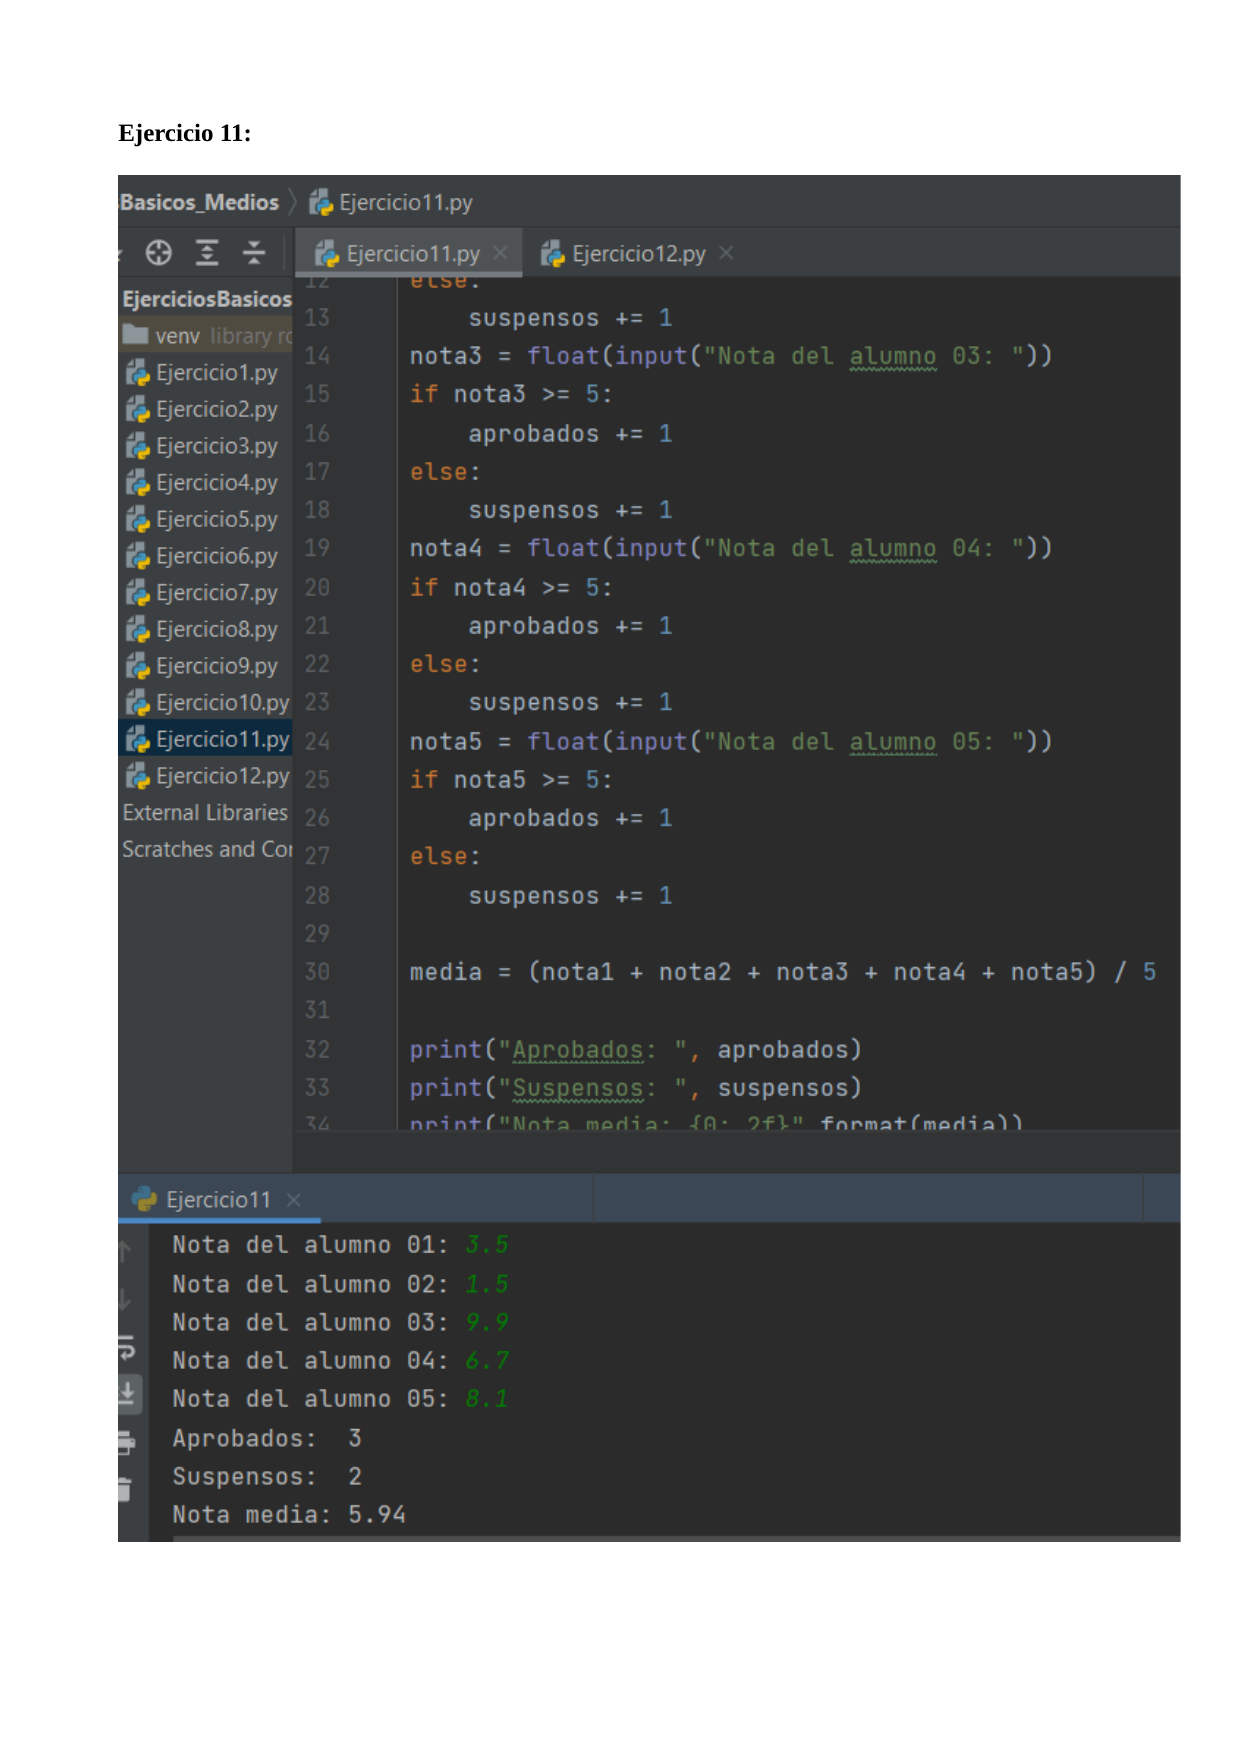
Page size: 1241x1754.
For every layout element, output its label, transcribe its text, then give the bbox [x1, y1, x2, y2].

picture [118, 175, 1181, 1542]
text Ejercicio 11: [118, 118, 1122, 147]
